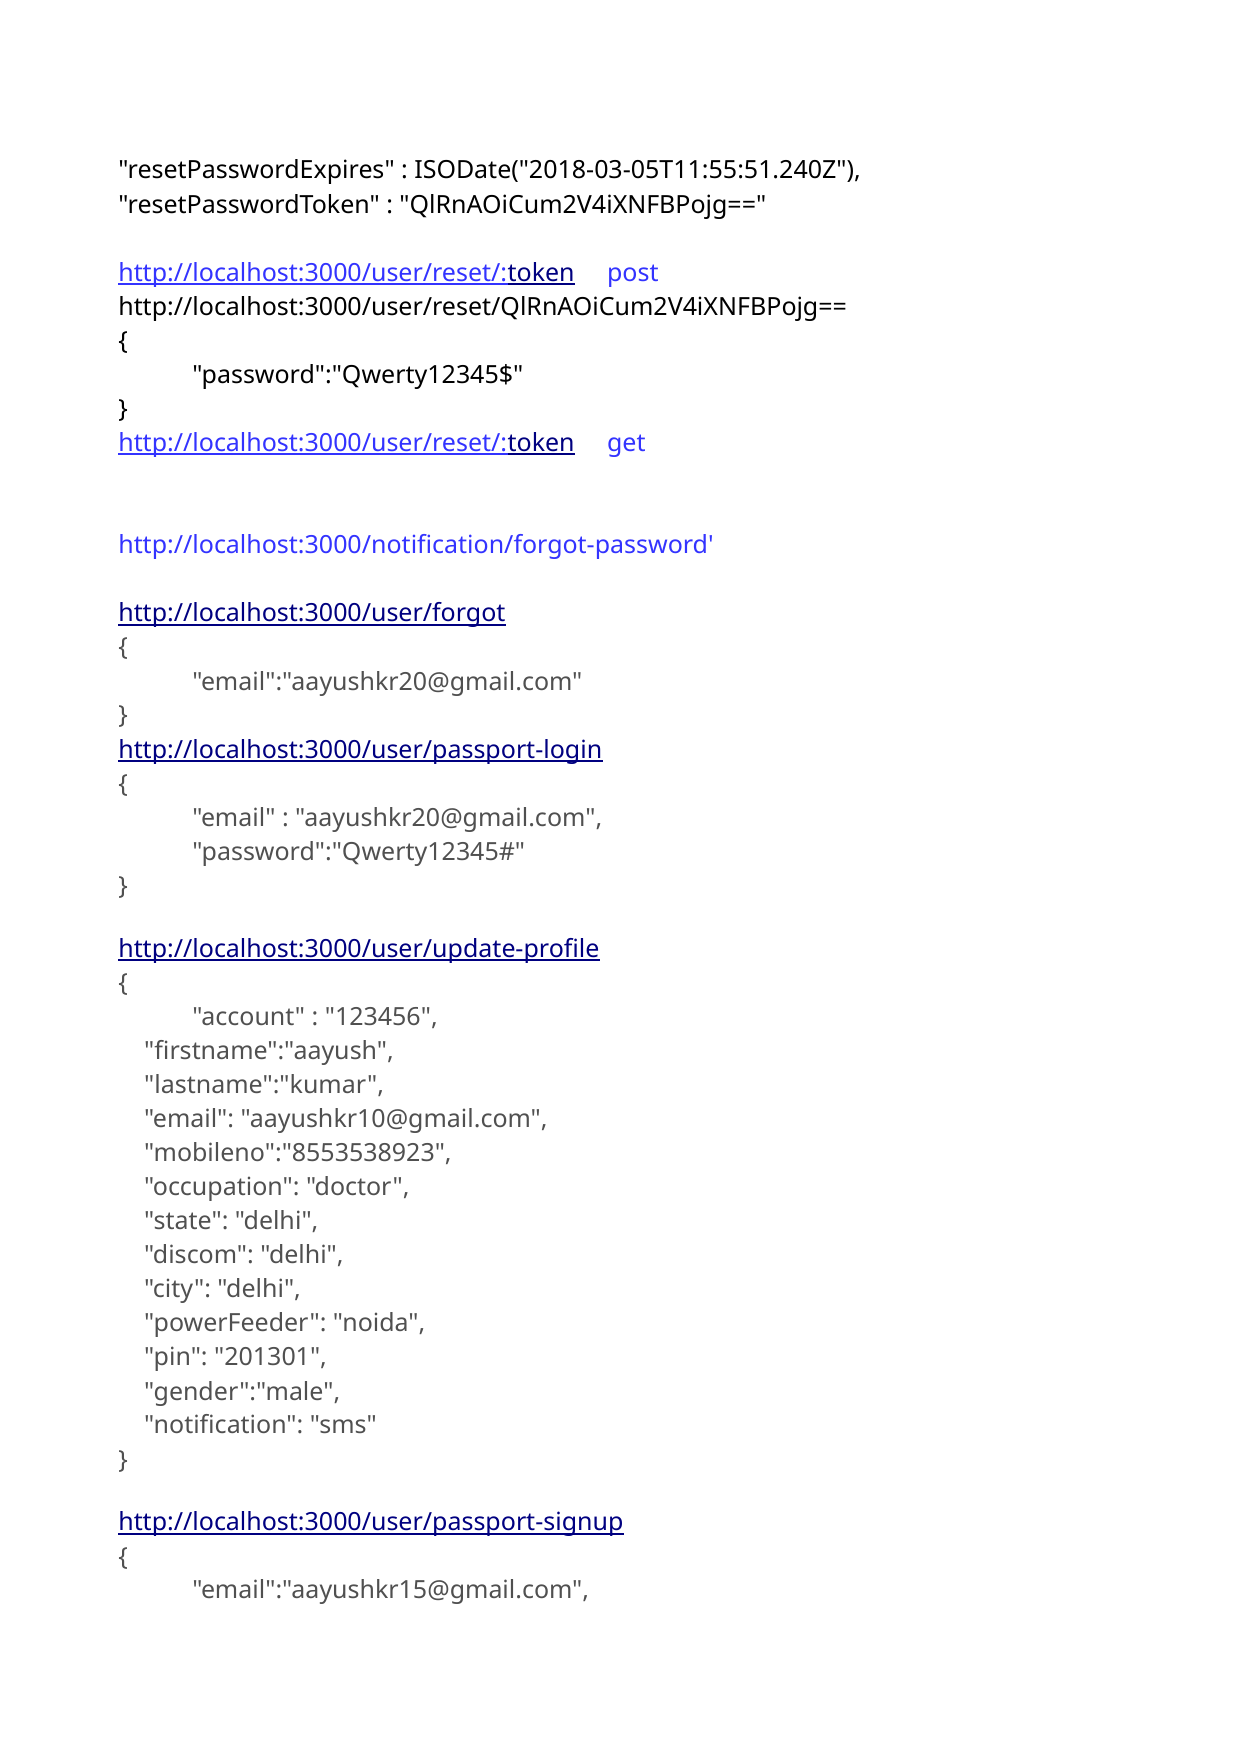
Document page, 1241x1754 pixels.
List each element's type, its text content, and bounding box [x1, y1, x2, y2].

text { [118, 322, 1122, 357]
text "discom": "delhi", [118, 1237, 1122, 1271]
text "gender":"male", [118, 1373, 1122, 1407]
text http://localhost:3000/user/passport-login [118, 731, 1122, 765]
text { [118, 765, 1122, 799]
text { [118, 1538, 1122, 1572]
text "pin": "201301", [118, 1339, 1122, 1373]
text } [118, 1441, 1122, 1475]
text http://localhost:3000/user/reset/QlRnAOiCum2V4iXNFBPojg== [118, 288, 1122, 322]
text { [118, 964, 1122, 998]
text "email" : "aayushkr20@gmail.com", [118, 799, 1122, 833]
text "email":"aayushkr15@gmail.com", [118, 1572, 1122, 1606]
text "state": "delhi", [118, 1203, 1122, 1237]
text "city": "delhi", [118, 1271, 1122, 1305]
text "mobileno":"8553538923", [118, 1135, 1122, 1169]
text "email":"aayushkr20@gmail.com" [118, 663, 1122, 697]
text http://localhost:3000/user/reset/:token post [118, 254, 1122, 288]
text { [118, 629, 1122, 663]
text "password":"Qwerty12345$" [118, 357, 1122, 391]
text http://localhost:3000/user/reset/:token get [118, 425, 1122, 459]
text "firstname":"aayush", [118, 1032, 1122, 1067]
text http://localhost:3000/notification/forgot-password' [118, 527, 1122, 561]
text http://localhost:3000/user/update-profile [118, 930, 1122, 964]
text "lastname":"kumar", [118, 1067, 1122, 1101]
text } [118, 697, 1122, 731]
text "resetPasswordToken" : "QlRnAOiCum2V4iXNFBPojg==" [118, 186, 1122, 220]
text http://localhost:3000/user/passport-signup [118, 1504, 1122, 1538]
text "occupation": "doctor", [118, 1169, 1122, 1203]
text "account" : "123456", [118, 998, 1122, 1032]
text "password":"Qwerty12345#" [118, 833, 1122, 867]
text "powerFeeder": "noida", [118, 1305, 1122, 1339]
text http://localhost:3000/user/forgot [118, 595, 1122, 629]
text "resetPasswordExpires" : ISODate("2018-03-05T11:55:51.240Z"), [118, 152, 1122, 186]
text } [118, 867, 1122, 902]
text "email": "aayushkr10@gmail.com", [118, 1101, 1122, 1135]
text } [118, 391, 1122, 425]
text "notification": "sms" [118, 1407, 1122, 1441]
